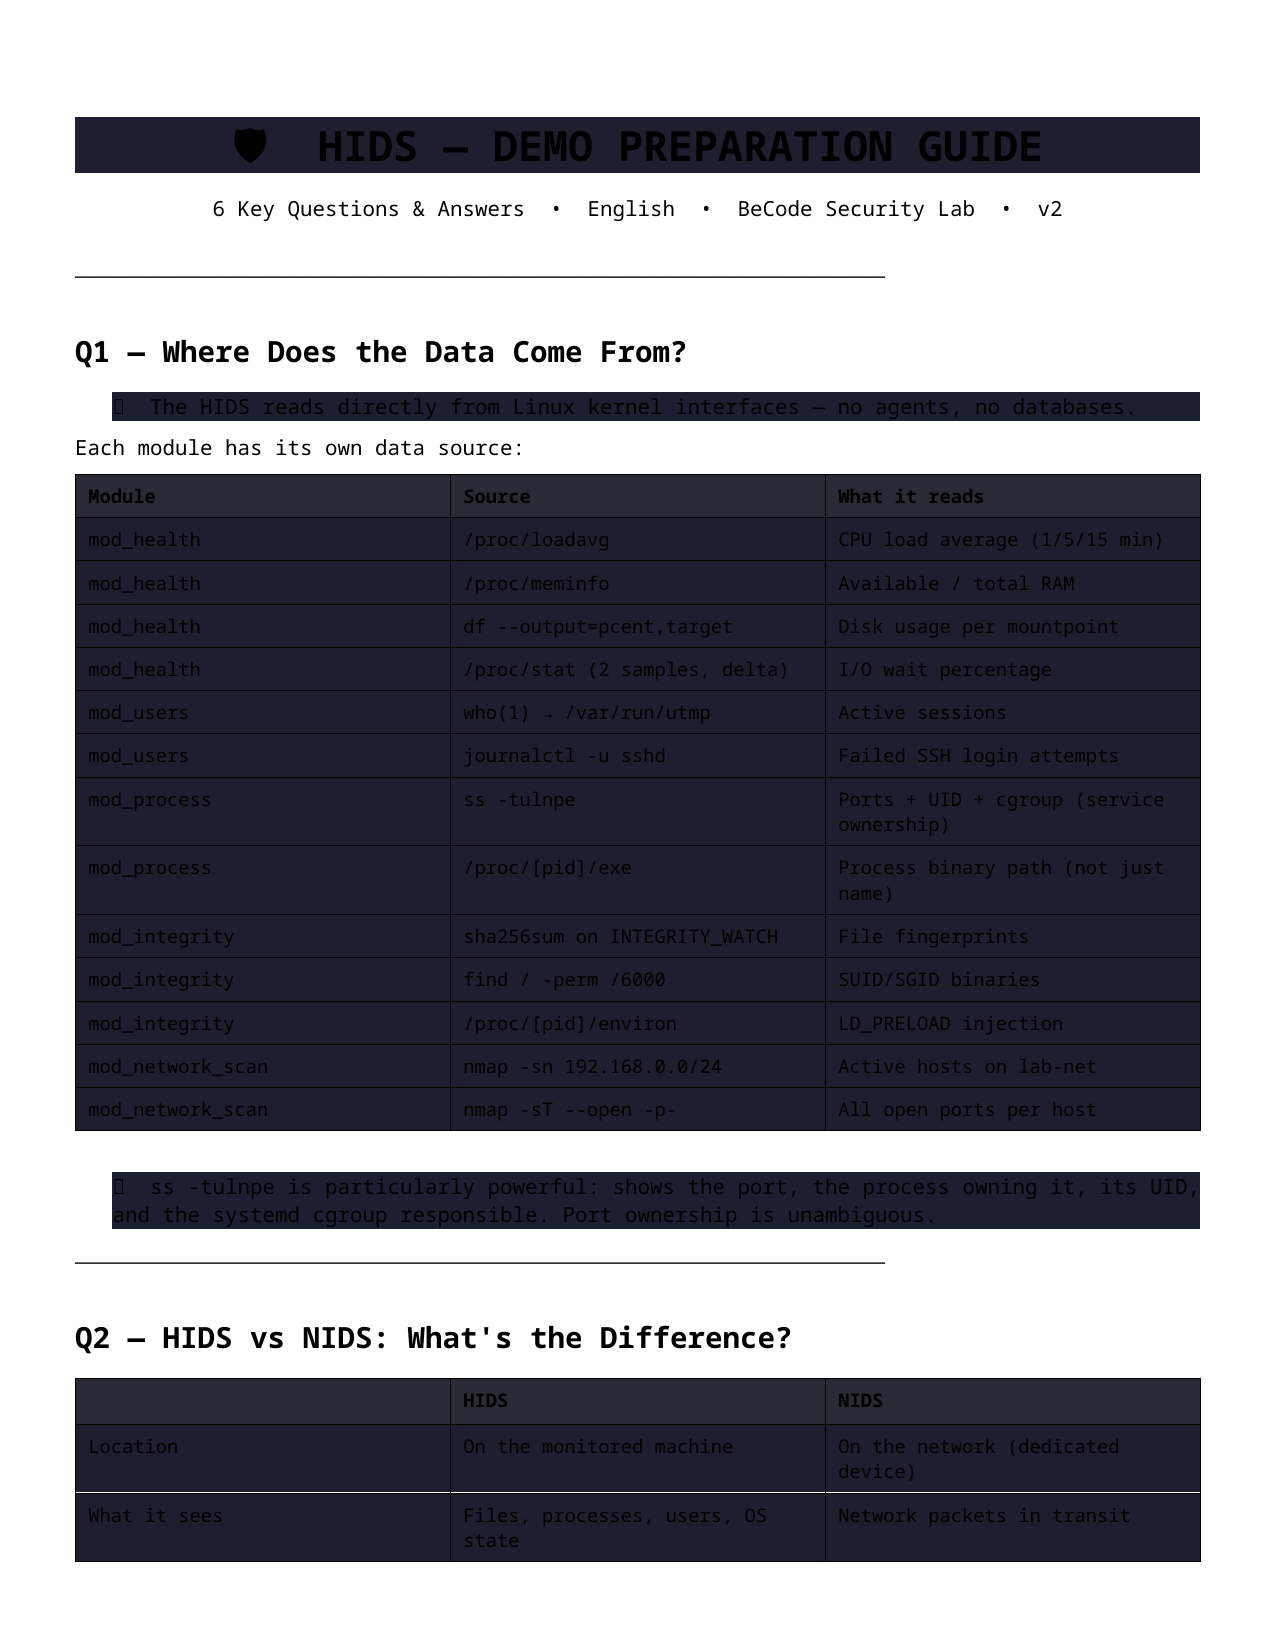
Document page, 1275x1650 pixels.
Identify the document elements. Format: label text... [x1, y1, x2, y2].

table_header Source [451, 475, 825, 517]
table_cell What it sees [76, 1494, 450, 1561]
table_cell /proc/[pid]/exe [451, 846, 825, 914]
table_cell mod_integrity [76, 958, 450, 1001]
table_cell Process binary path (not just name) [826, 846, 1200, 914]
table_cell mod_health [76, 561, 450, 604]
table_header Module [76, 475, 450, 517]
table_cell mod_health [76, 648, 450, 690]
table_cell I/O wait percentage [826, 648, 1200, 690]
table_cell mod_health [76, 518, 450, 560]
table_cell sha256sum on INTEGRITY_WATCH [451, 915, 825, 957]
table_cell journalctl -u sshd [451, 734, 825, 777]
table_header NIDS [826, 1379, 1200, 1424]
table_cell /proc/stat (2 samples, delta) [451, 648, 825, 690]
table_cell Location [76, 1425, 450, 1492]
table_header [76, 1379, 450, 1424]
table_cell LD_PRELOAD injection [826, 1002, 1200, 1044]
table_cell mod_integrity [76, 915, 450, 957]
table_cell mod_users [76, 734, 450, 777]
table_cell /proc/[pid]/environ [451, 1002, 825, 1044]
table_cell find / -perm /6000 [451, 958, 825, 1001]
table_cell mod_process [76, 778, 450, 845]
text 💡 The HIDS reads directly from Linux kernel interfaces — no agents, no databases. [112, 392, 1200, 421]
text 💡 ss -tulnpe is particularly powerful: shows the port, the process owning it, its UID, and the systemd cgroup responsible. Port ownership is unambiguous. [112, 1172, 1200, 1229]
table_cell mod_health [76, 605, 450, 647]
table_cell Active hosts on lab-net [826, 1045, 1200, 1087]
table_cell SUID/SGID binaries [826, 958, 1200, 1001]
table_header HIDS [451, 1379, 825, 1424]
text 6 Key Questions & Answers • English • BeCode Security Lab • v2 [75, 194, 1200, 223]
table_cell /proc/meminfo [451, 561, 825, 604]
table_cell mod_users [76, 691, 450, 733]
text ──────────────────────────────────────────────────────────────────────── [75, 1250, 1200, 1275]
table_cell On the network (dedicated device) [826, 1425, 1200, 1492]
table_cell mod_network_scan [76, 1045, 450, 1087]
text 🛡️ HIDS — DEMO PREPARATION GUIDE [75, 117, 1200, 173]
table_cell nmap -sT --open -p- [451, 1088, 825, 1130]
table_cell mod_process [76, 846, 450, 914]
table_cell Network packets in transit [826, 1494, 1200, 1561]
table_cell /proc/loadavg [451, 518, 825, 560]
table_cell mod_integrity [76, 1002, 450, 1044]
table_cell who(1) → /var/run/utmp [451, 691, 825, 733]
table_cell ss -tulnpe [451, 778, 825, 845]
table_cell Active sessions [826, 691, 1200, 733]
text Each module has its own data source: [75, 433, 1200, 461]
table_header What it reads [826, 475, 1200, 517]
text Q1 — Where Does the Data Come From? [75, 332, 1200, 371]
table_cell File fingerprints [826, 915, 1200, 957]
table_cell Disk usage per mountpoint [826, 605, 1200, 647]
table_cell df --output=pcent,target [451, 605, 825, 647]
table_cell CPU load average (1/5/15 min) [826, 518, 1200, 560]
table_cell Files, processes, users, OS state [451, 1494, 825, 1561]
table_cell nmap -sn 192.168.0.0/24 [451, 1045, 825, 1087]
table_cell Failed SSH login attempts [826, 734, 1200, 777]
text ──────────────────────────────────────────────────────────────────────── [75, 264, 1200, 290]
table_cell mod_network_scan [76, 1088, 450, 1130]
table_cell On the monitored machine [451, 1425, 825, 1492]
table_cell Available / total RAM [826, 561, 1200, 604]
table_cell Ports + UID + cgroup (service ownership) [826, 778, 1200, 845]
text Q2 — HIDS vs NIDS: What's the Difference? [75, 1317, 1200, 1357]
table_cell All open ports per host [826, 1088, 1200, 1130]
